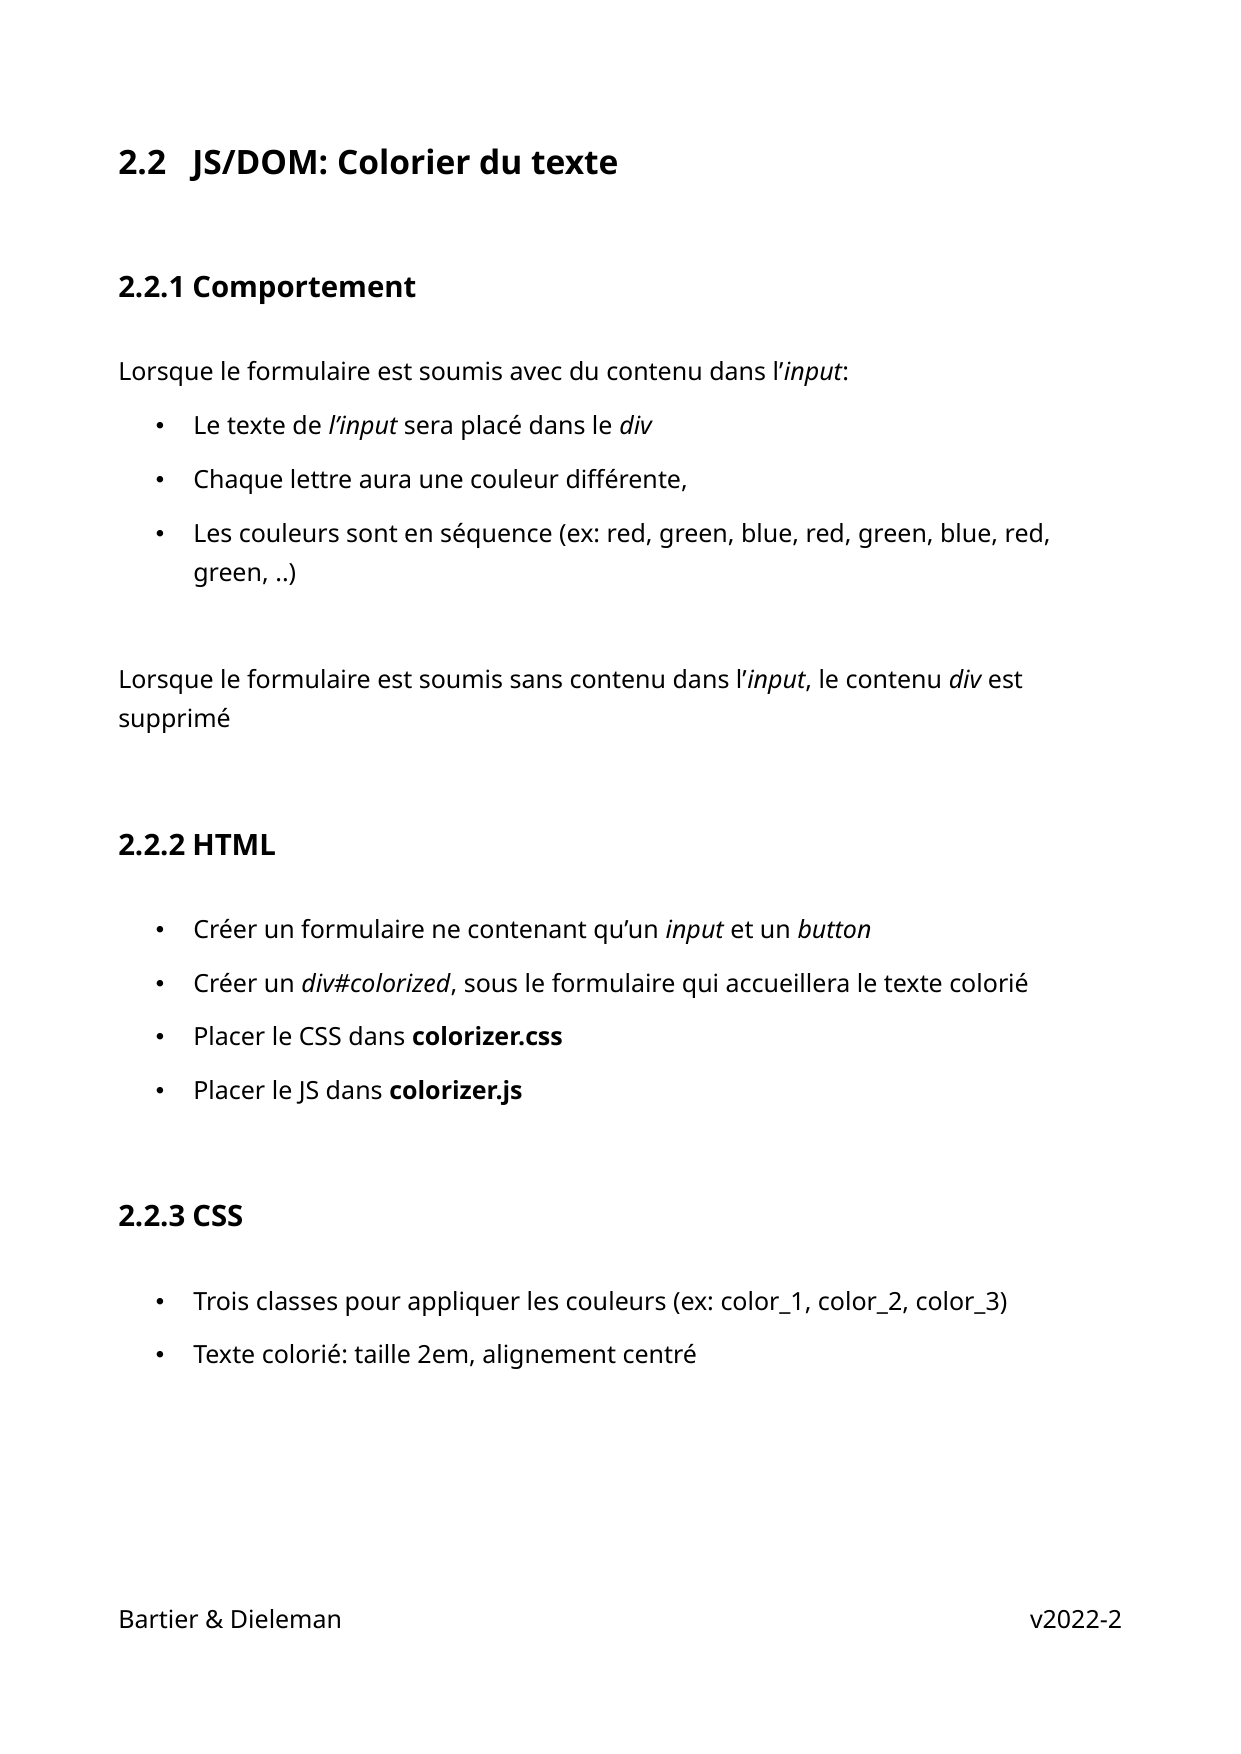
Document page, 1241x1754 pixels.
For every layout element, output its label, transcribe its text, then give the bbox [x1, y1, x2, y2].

subtitle HTML [118, 823, 1122, 863]
list Les couleurs sont en séquence (ex: red, green, blue, red, green, blue, red, green, ..) [156, 515, 1122, 588]
list Créer un formulaire ne contenant qu’un input et un button [156, 912, 1122, 946]
list Le texte de l’input sera placé dans le div [156, 408, 1122, 442]
list Placer le CSS dans colorizer.css [156, 1019, 1122, 1053]
text Lorsque le formulaire est soumis avec du contenu dans l’input: [118, 354, 1122, 388]
list Trois classes pour appliquer les couleurs (ex: color_1, color_2, color_3) [156, 1283, 1122, 1317]
list Texte colorié: taille 2em, alignement centré [156, 1337, 1122, 1371]
text Lorsque le formulaire est soumis sans contenu dans l’input, le contenu div est supprimé [118, 662, 1122, 735]
list Placer le JS dans colorizer.js [156, 1073, 1122, 1107]
list Créer un div#colorized, sous le formulaire qui accueillera le texte colorié [156, 965, 1122, 999]
subtitle JS/DOM: Colorier du texte [118, 139, 1122, 185]
subtitle Comportement [118, 266, 1122, 306]
list Chaque lettre aura une couleur différente, [156, 461, 1122, 496]
subtitle CSS [118, 1195, 1122, 1235]
